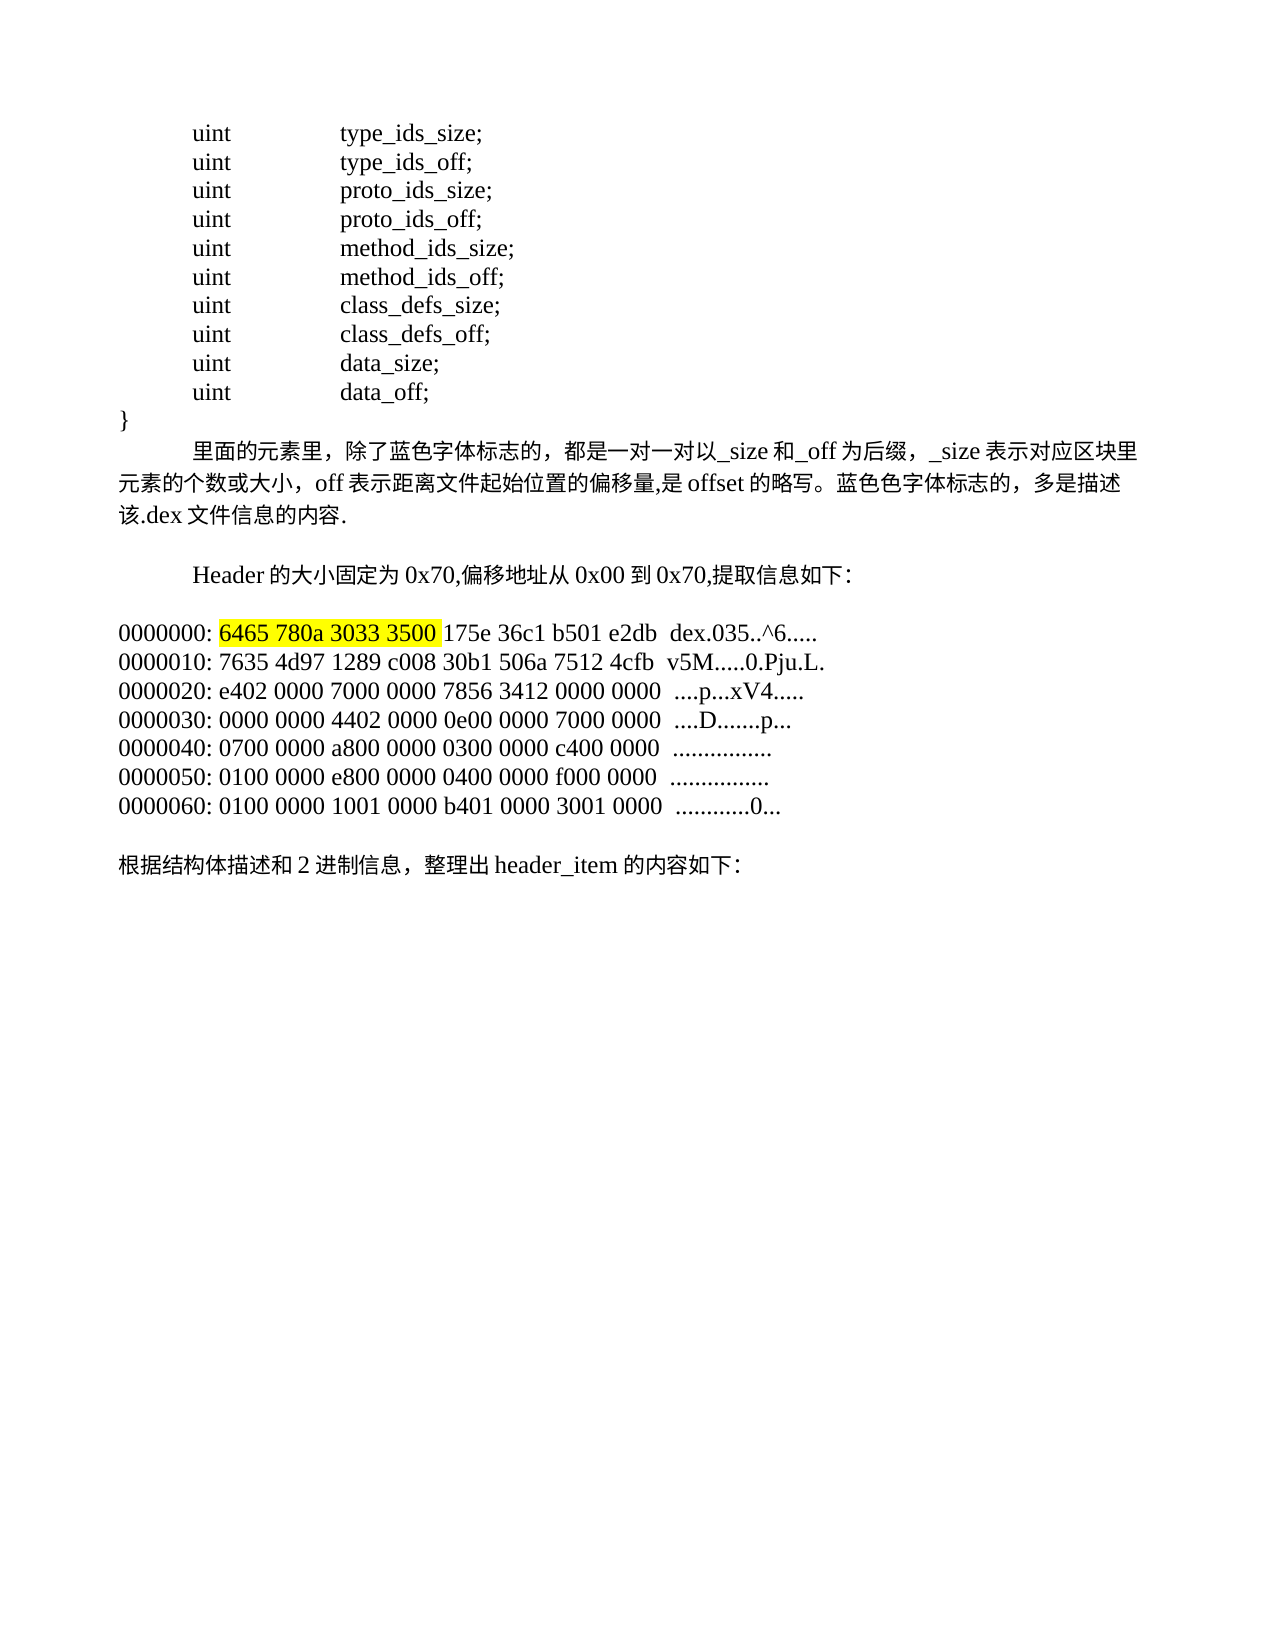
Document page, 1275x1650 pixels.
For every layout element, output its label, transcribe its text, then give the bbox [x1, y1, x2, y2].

text uint class_defs_size; [118, 291, 1157, 319]
text uint type_ids_size; [118, 118, 1157, 147]
text uint method_ids_size; [118, 233, 1157, 262]
text 里面的元素里，除了蓝色字体标志的，都是一对一对以_size和_off为后缀，_size表示对应区块里元素的个数或大小，off表示距离文件起始位置的偏移量,是offset的略写。蓝色色字体标志的，多是描述该.dex文件信息的内容. [118, 434, 1157, 529]
text 0000030: 0000 0000 4402 0000 0e00 0000 7000 0000 ....D.......p... [118, 705, 1157, 733]
text uint method_ids_off; [118, 262, 1157, 291]
text uint type_ids_off; [118, 147, 1157, 176]
text 0000010: 7635 4d97 1289 c008 30b1 506a 7512 4cfb v5M.....0.Pju.L. [118, 647, 1157, 676]
text uint data_off; [118, 377, 1157, 406]
text Header的大小固定为0x70,偏移地址从0x00到0x70,提取信息如下： [118, 558, 1157, 590]
text 0000050: 0100 0000 e800 0000 0400 0000 f000 0000 ................ [118, 762, 1157, 791]
text uint class_defs_off; [118, 319, 1157, 348]
text 根据结构体描述和2进制信息，整理出header_item的内容如下： [118, 848, 1157, 880]
text 0000020: e402 0000 7000 0000 7856 3412 0000 0000 ....p...xV4..... [118, 676, 1157, 705]
text } [118, 406, 1157, 434]
text uint proto_ids_off; [118, 204, 1157, 233]
text 0000040: 0700 0000 a800 0000 0300 0000 c400 0000 ................ [118, 733, 1157, 762]
text uint proto_ids_size; [118, 176, 1157, 204]
text 0000060: 0100 0000 1001 0000 b401 0000 3001 0000 ............0... [118, 791, 1157, 820]
text uint data_size; [118, 348, 1157, 377]
text 0000000: 6465 780a 3033 3500 175e 36c1 b501 e2db dex.035..^6..... [118, 618, 1157, 647]
